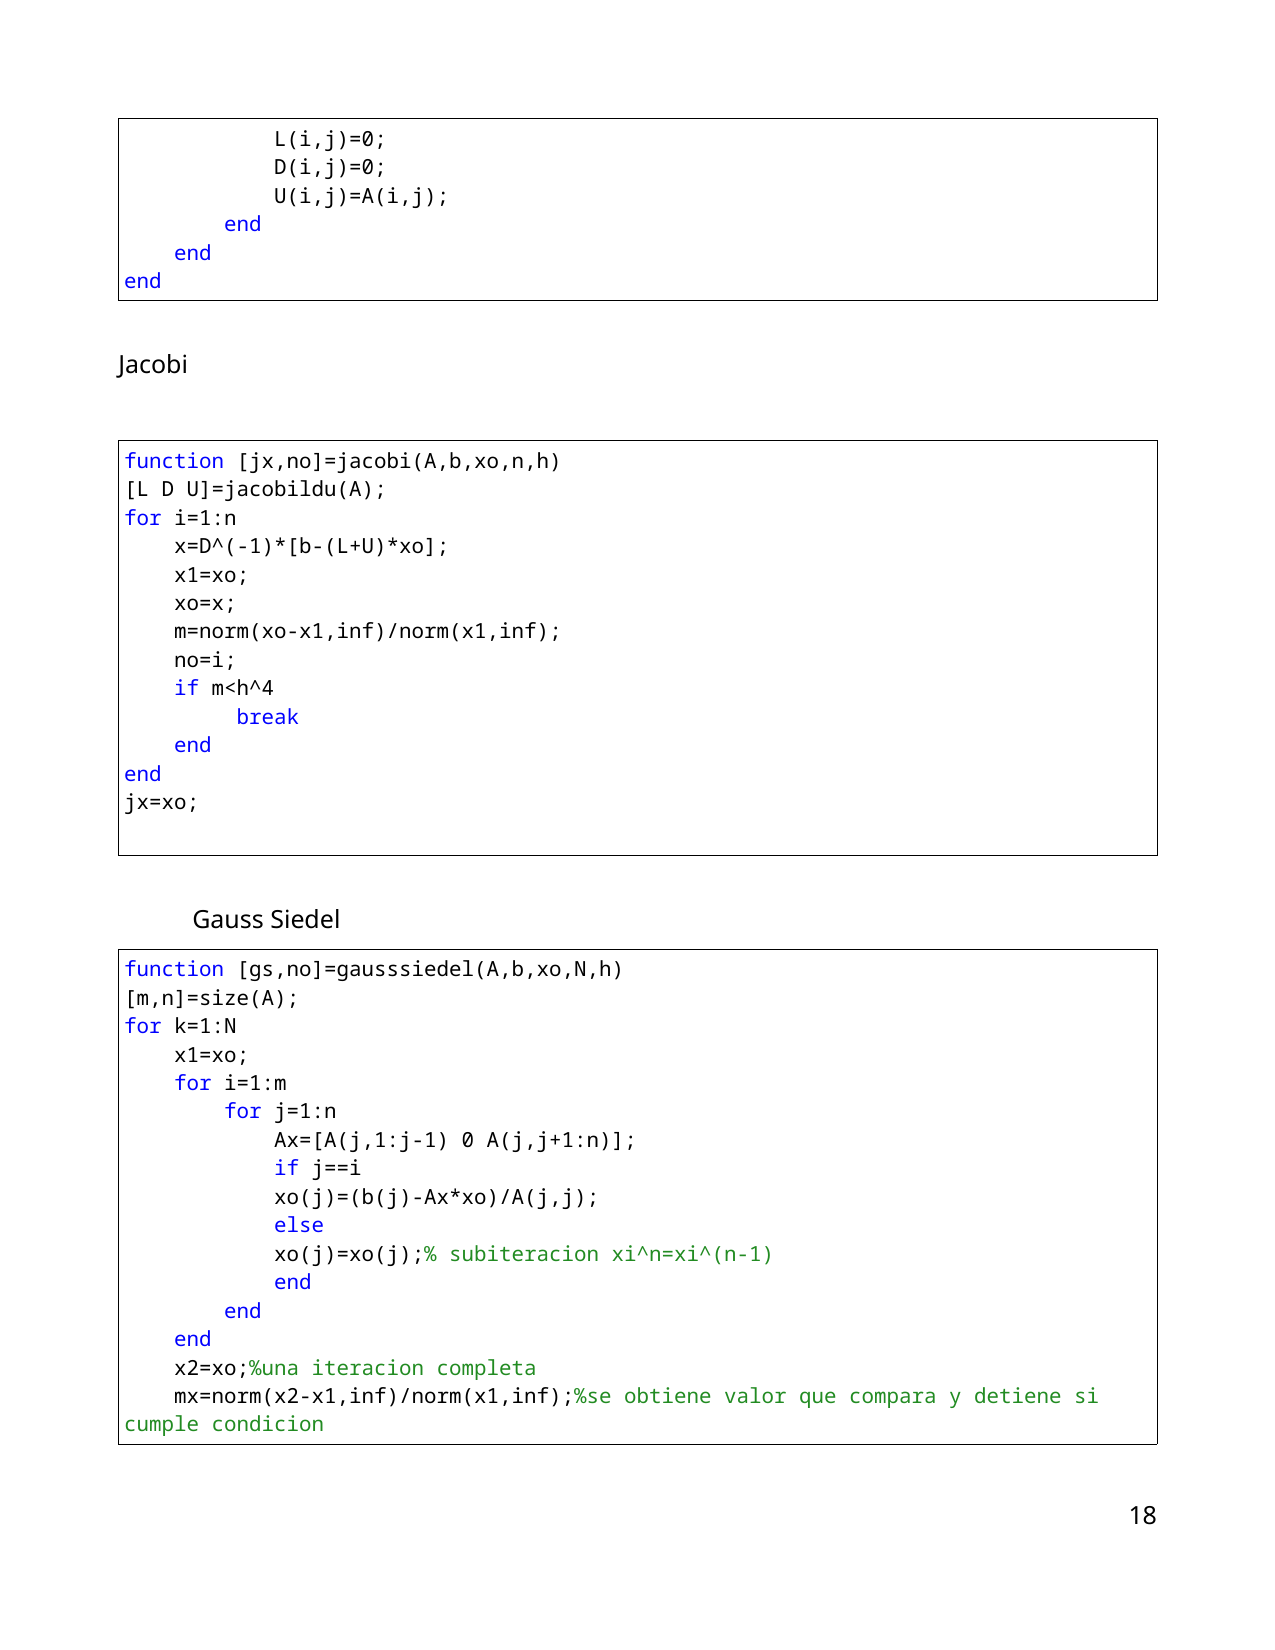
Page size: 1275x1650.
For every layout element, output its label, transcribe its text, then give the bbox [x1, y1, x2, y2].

table_header L(i,j)=0; D(i,j)=0; U(i,j)=A(i,j); end end end [119, 119, 1157, 300]
text Gauss Siedel [118, 902, 1157, 936]
table_header function [jx,no]=jacobi(A,b,xo,n,h) [L D U]=jacobildu(A); for i=1:n x=D^(-1)*[b-(L+U)*xo]; x1=xo; xo=x; m=norm(xo-x1,inf)/norm(x1,inf); no=i; if m<h^4 break end end jx=xo; [119, 441, 1157, 855]
text Jacobi [118, 347, 1157, 381]
table_header function [gs,no]=gausssiedel(A,b,xo,N,h) [m,n]=size(A); for k=1:N x1=xo; for i=1:m for j=1:n Ax=[A(j,1:j-1) 0 A(j,j+1:n)]; if j==i xo(j)=(b(j)-Ax*xo)/A(j,j); else xo(j)=xo(j);% subiteracion xi^n=xi^(n-1) end end end x2=xo;%una iteracion completa mx=norm(x2-x1,inf)/norm(x1,inf);%se obtiene valor que compara y detiene si cumple condicion [119, 950, 1157, 1444]
